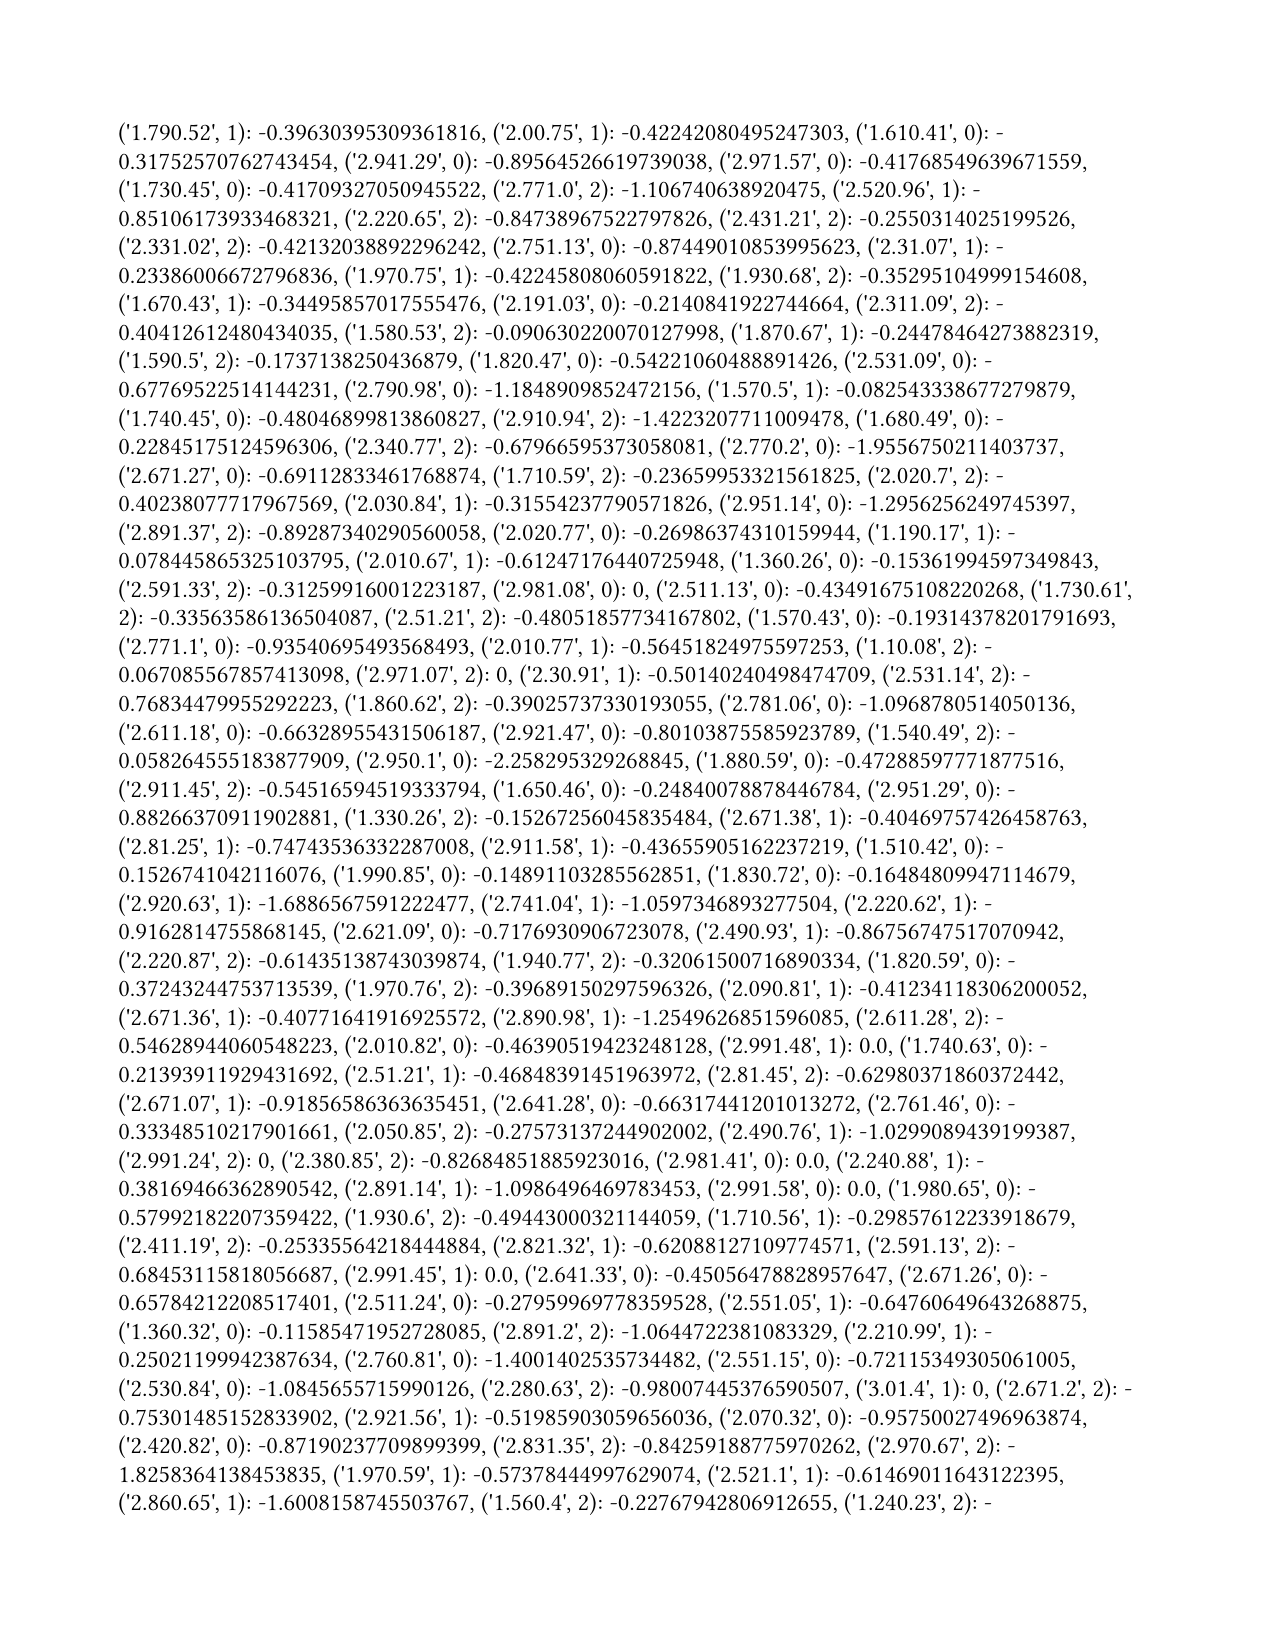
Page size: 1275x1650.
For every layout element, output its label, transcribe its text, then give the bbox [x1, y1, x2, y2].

text ('1.790.52', 1): -0.39630395309361816, ('2.00.75', 1): -0.42242080495247303, ('1.610.41', 0): -0.31752570762743454, ('2.941.29', 0): -0.89564526619739038, ('2.971.57', 0): -0.41768549639671559, ('1.730.45', 0): -0.41709327050945522, ('2.771.0', 2): -1.106740638920475, ('2.520.96', 1): -0.85106173933468321, ('2.220.65', 2): -0.84738967522797826, ('2.431.21', 2): -0.2550314025199526, ('2.331.02', 2): -0.42132038892296242, ('2.751.13', 0): -0.87449010853995623, ('2.31.07', 1): -0.23386006672796836, ('1.970.75', 1): -0.42245808060591822, ('1.930.68', 2): -0.35295104999154608, ('1.670.43', 1): -0.34495857017555476, ('2.191.03', 0): -0.2140841922744664, ('2.311.09', 2): -0.40412612480434035, ('1.580.53', 2): -0.090630220070127998, ('1.870.67', 1): -0.24478464273882319, ('1.590.5', 2): -0.1737138250436879, ('1.820.47', 0): -0.54221060488891426, ('2.531.09', 0): -0.67769522514144231, ('2.790.98', 0): -1.1848909852472156, ('1.570.5', 1): -0.082543338677279879, ('1.740.45', 0): -0.48046899813860827, ('2.910.94', 2): -1.4223207711009478, ('1.680.49', 0): -0.22845175124596306, ('2.340.77', 2): -0.67966595373058081, ('2.770.2', 0): -1.9556750211403737, ('2.671.27', 0): -0.69112833461768874, ('1.710.59', 2): -0.23659953321561825, ('2.020.7', 2): -0.40238077717967569, ('2.030.84', 1): -0.31554237790571826, ('2.951.14', 0): -1.2956256249745397, ('2.891.37', 2): -0.89287340290560058, ('2.020.77', 0): -0.26986374310159944, ('1.190.17', 1): -0.078445865325103795, ('2.010.67', 1): -0.61247176440725948, ('1.360.26', 0): -0.15361994597349843, ('2.591.33', 2): -0.31259916001223187, ('2.981.08', 0): 0, ('2.511.13', 0): -0.43491675108220268, ('1.730.61', 2): -0.33563586136504087, ('2.51.21', 2): -0.48051857734167802, ('1.570.43', 0): -0.19314378201791693, ('2.771.1', 0): -0.93540695493568493, ('2.010.77', 1): -0.56451824975597253, ('1.10.08', 2): -0.067085567857413098, ('2.971.07', 2): 0, ('2.30.91', 1): -0.50140240498474709, ('2.531.14', 2): -0.76834479955292223, ('1.860.62', 2): -0.39025737330193055, ('2.781.06', 0): -1.0968780514050136, ('2.611.18', 0): -0.66328955431506187, ('2.921.47', 0): -0.80103875585923789, ('1.540.49', 2): -0.058264555183877909, ('2.950.1', 0): -2.258295329268845, ('1.880.59', 0): -0.47288597771877516, ('2.911.45', 2): -0.54516594519333794, ('1.650.46', 0): -0.24840078878446784, ('2.951.29', 0): -0.88266370911902881, ('1.330.26', 2): -0.15267256045835484, ('2.671.38', 1): -0.40469757426458763, ('2.81.25', 1): -0.74743536332287008, ('2.911.58', 1): -0.43655905162237219, ('1.510.42', 0): -0.1526741042116076, ('1.990.85', 0): -0.14891103285562851, ('1.830.72', 0): -0.16484809947114679, ('2.920.63', 1): -1.6886567591222477, ('2.741.04', 1): -1.0597346893277504, ('2.220.62', 1): -0.9162814755868145, ('2.621.09', 0): -0.7176930906723078, ('2.490.93', 1): -0.86756747517070942, ('2.220.87', 2): -0.61435138743039874, ('1.940.77', 2): -0.32061500716890334, ('1.820.59', 0): -0.37243244753713539, ('1.970.76', 2): -0.39689150297596326, ('2.090.81', 1): -0.41234118306200052, ('2.671.36', 1): -0.40771641916925572, ('2.890.98', 1): -1.2549626851596085, ('2.611.28', 2): -0.54628944060548223, ('2.010.82', 0): -0.46390519423248128, ('2.991.48', 1): 0.0, ('1.740.63', 0): -0.21393911929431692, ('2.51.21', 1): -0.46848391451963972, ('2.81.45', 2): -0.62980371860372442, ('2.671.07', 1): -0.91856586363635451, ('2.641.28', 0): -0.66317441201013272, ('2.761.46', 0): -0.33348510217901661, ('2.050.85', 2): -0.27573137244902002, ('2.490.76', 1): -1.0299089439199387, ('2.991.24', 2): 0, ('2.380.85', 2): -0.82684851885923016, ('2.981.41', 0): 0.0, ('2.240.88', 1): -0.38169466362890542, ('2.891.14', 1): -1.0986496469783453, ('2.991.58', 0): 0.0, ('1.980.65', 0): -0.57992182207359422, ('1.930.6', 2): -0.49443000321144059, ('1.710.56', 1): -0.29857612233918679, ('2.411.19', 2): -0.25335564218444884, ('2.821.32', 1): -0.62088127109774571, ('2.591.13', 2): -0.68453115818056687, ('2.991.45', 1): 0.0, ('2.641.33', 0): -0.45056478828957647, ('2.671.26', 0): -0.65784212208517401, ('2.511.24', 0): -0.27959969778359528, ('2.551.05', 1): -0.64760649643268875, ('1.360.32', 0): -0.11585471952728085, ('2.891.2', 2): -1.0644722381083329, ('2.210.99', 1): -0.25021199942387634, ('2.760.81', 0): -1.4001402535734482, ('2.551.15', 0): -0.72115349305061005, ('2.530.84', 0): -1.0845655715990126, ('2.280.63', 2): -0.98007445376590507, ('3.01.4', 1): 0, ('2.671.2', 2): -0.75301485152833902, ('2.921.56', 1): -0.51985903059656036, ('2.070.32', 0): -0.95750027496963874, ('2.420.82', 0): -0.87190237709899399, ('2.831.35', 2): -0.84259188775970262, ('2.970.67', 2): -1.8258364138453835, ('1.970.59', 1): -0.57378444997629074, ('2.521.1', 1): -0.61469011643122395, ('2.860.65', 1): -1.6008158745503767, ('1.560.4', 2): -0.22767942806912655, ('1.240.23', 2): [118, 118, 1157, 1517]
